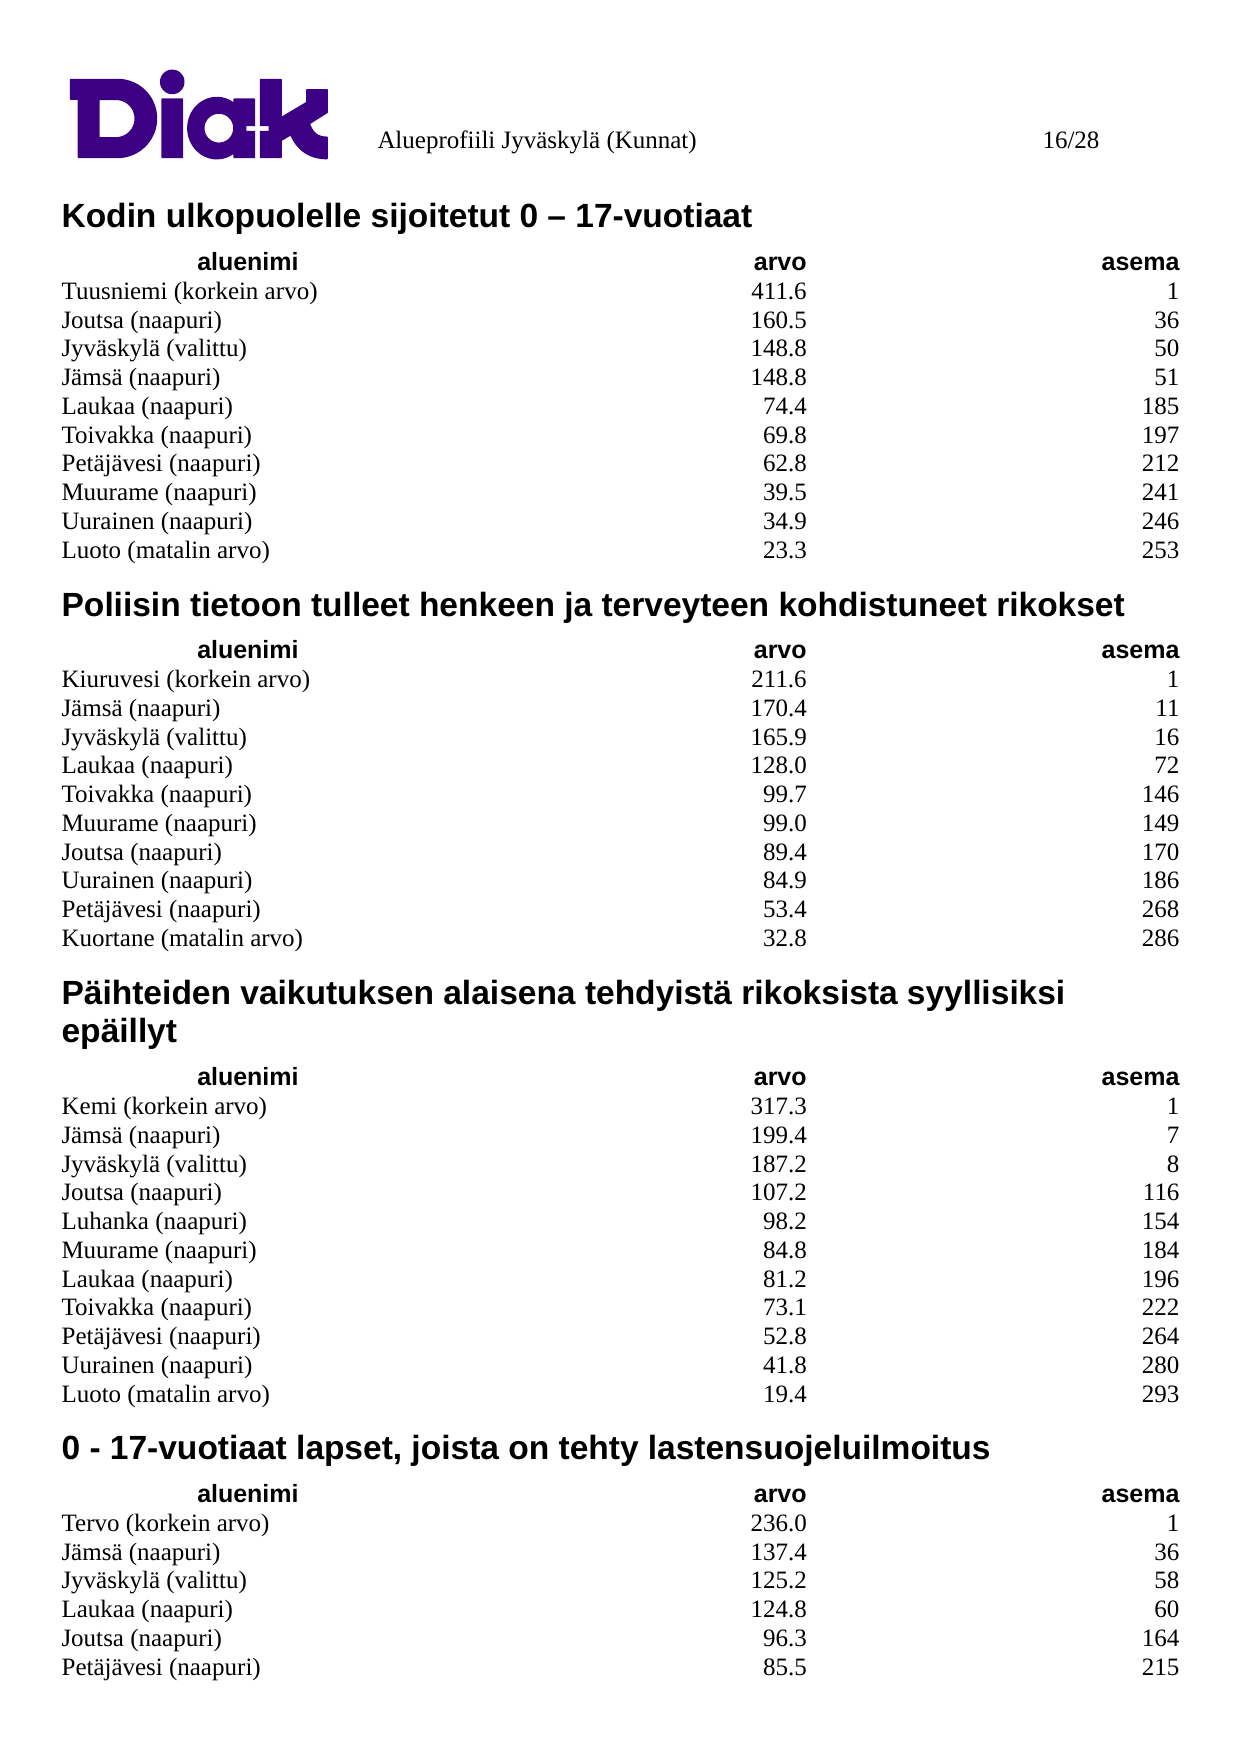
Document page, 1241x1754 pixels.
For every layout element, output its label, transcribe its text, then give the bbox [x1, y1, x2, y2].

table_cell 125.2 [434, 1566, 806, 1594]
table_cell Toivakka (naapuri) [61, 420, 434, 448]
table_cell 36 [806, 1537, 1179, 1566]
table_cell Joutsa (naapuri) [61, 1623, 434, 1652]
table_cell 99.7 [434, 779, 806, 808]
table_cell 1 [806, 1091, 1179, 1120]
table_cell 23.3 [434, 535, 806, 563]
table_header asema [806, 1063, 1179, 1091]
table_cell 1 [806, 276, 1179, 305]
table_cell 32.8 [434, 923, 806, 952]
table_cell 154 [806, 1206, 1179, 1235]
table_cell 72 [806, 751, 1179, 779]
table_cell 11 [806, 693, 1179, 722]
table_cell Uurainen (naapuri) [61, 1350, 434, 1379]
table_cell Joutsa (naapuri) [61, 837, 434, 866]
table_header aluenimi [61, 1479, 434, 1508]
table_cell 128.0 [434, 751, 806, 779]
table_cell 16 [806, 722, 1179, 751]
subtitle Kodin ulkopuolelle sijoitetut 0 – 17-vuotiaat [61, 196, 1179, 235]
table_cell 81.2 [434, 1264, 806, 1292]
table_cell 253 [806, 535, 1179, 563]
table_cell 60 [806, 1594, 1179, 1623]
table_cell Toivakka (naapuri) [61, 1293, 434, 1321]
table_cell 241 [806, 477, 1179, 506]
table_cell 85.5 [434, 1652, 806, 1681]
table_cell 268 [806, 894, 1179, 923]
table_cell Muurame (naapuri) [61, 477, 434, 506]
table_cell 170.4 [434, 693, 806, 722]
table_cell 148.8 [434, 334, 806, 362]
table_cell Jämsä (naapuri) [61, 1537, 434, 1566]
table_cell Kiuruvesi (korkein arvo) [61, 664, 434, 693]
table_cell 137.4 [434, 1537, 806, 1566]
table_cell 1 [806, 1508, 1179, 1537]
table_cell 246 [806, 506, 1179, 535]
table_cell 52.8 [434, 1321, 806, 1350]
table_cell 36 [806, 305, 1179, 333]
table_cell 293 [806, 1379, 1179, 1407]
subtitle 0 - 17-vuotiaat lapset, joista on tehty lastensuojeluilmoitus [61, 1428, 1179, 1467]
table_cell Jyväskylä (valittu) [61, 334, 434, 362]
table_cell 7 [806, 1120, 1179, 1149]
table_cell Jämsä (naapuri) [61, 693, 434, 722]
table_cell 211.6 [434, 664, 806, 693]
table_cell 96.3 [434, 1623, 806, 1652]
table_header arvo [434, 1479, 806, 1508]
subtitle Päihteiden vaikutuksen alaisena tehdyistä rikoksista syyllisiksi epäillyt [61, 973, 1179, 1050]
table_cell Uurainen (naapuri) [61, 506, 434, 535]
table_cell 98.2 [434, 1206, 806, 1235]
table_cell Kemi (korkein arvo) [61, 1091, 434, 1120]
table_cell 51 [806, 362, 1179, 391]
table_header arvo [434, 247, 806, 276]
table_header asema [806, 636, 1179, 664]
table_cell Jyväskylä (valittu) [61, 722, 434, 751]
table_cell Laukaa (naapuri) [61, 751, 434, 779]
table_cell 8 [806, 1149, 1179, 1177]
table_cell 264 [806, 1321, 1179, 1350]
table_cell Joutsa (naapuri) [61, 305, 434, 333]
table_header arvo [434, 1063, 806, 1091]
table_cell Petäjävesi (naapuri) [61, 894, 434, 923]
table_cell 411.6 [434, 276, 806, 305]
table_cell 187.2 [434, 1149, 806, 1177]
table_cell Kuortane (matalin arvo) [61, 923, 434, 952]
table_cell Tervo (korkein arvo) [61, 1508, 434, 1537]
table_cell 199.4 [434, 1120, 806, 1149]
table_header aluenimi [61, 1063, 434, 1091]
table_cell 280 [806, 1350, 1179, 1379]
table_cell Jämsä (naapuri) [61, 1120, 434, 1149]
table_cell Petäjävesi (naapuri) [61, 1652, 434, 1681]
table_cell 165.9 [434, 722, 806, 751]
table_cell Petäjävesi (naapuri) [61, 1321, 434, 1350]
table_cell Joutsa (naapuri) [61, 1178, 434, 1206]
table_cell 116 [806, 1178, 1179, 1206]
table_cell 317.3 [434, 1091, 806, 1120]
table_cell 69.8 [434, 420, 806, 448]
table_cell Laukaa (naapuri) [61, 1264, 434, 1292]
table_header asema [806, 247, 1179, 276]
table_cell 58 [806, 1566, 1179, 1594]
table_header asema [806, 1479, 1179, 1508]
table_cell 236.0 [434, 1508, 806, 1537]
table_cell 19.4 [434, 1379, 806, 1407]
table_cell Jyväskylä (valittu) [61, 1149, 434, 1177]
table_cell 170 [806, 837, 1179, 866]
table_cell 222 [806, 1293, 1179, 1321]
table_cell 197 [806, 420, 1179, 448]
table_cell 149 [806, 808, 1179, 837]
table_cell 1 [806, 664, 1179, 693]
table_cell 39.5 [434, 477, 806, 506]
table_cell 99.0 [434, 808, 806, 837]
table_cell 74.4 [434, 391, 806, 420]
table_cell Jämsä (naapuri) [61, 362, 434, 391]
table_cell 50 [806, 334, 1179, 362]
subtitle Poliisin tietoon tulleet henkeen ja terveyteen kohdistuneet rikokset [61, 584, 1179, 623]
table_cell 146 [806, 779, 1179, 808]
table_header arvo [434, 636, 806, 664]
table_cell 124.8 [434, 1594, 806, 1623]
table_header aluenimi [61, 247, 434, 276]
table_cell Luoto (matalin arvo) [61, 535, 434, 563]
table_cell 53.4 [434, 894, 806, 923]
table_cell Laukaa (naapuri) [61, 1594, 434, 1623]
table_cell 212 [806, 449, 1179, 477]
table_cell 84.8 [434, 1235, 806, 1264]
table_cell Muurame (naapuri) [61, 808, 434, 837]
table_cell 160.5 [434, 305, 806, 333]
table_cell 84.9 [434, 866, 806, 894]
table_cell 196 [806, 1264, 1179, 1292]
table_cell Jyväskylä (valittu) [61, 1566, 434, 1594]
table_cell 89.4 [434, 837, 806, 866]
table_cell Muurame (naapuri) [61, 1235, 434, 1264]
table_cell 186 [806, 866, 1179, 894]
table_cell 148.8 [434, 362, 806, 391]
table_cell 286 [806, 923, 1179, 952]
table_cell 107.2 [434, 1178, 806, 1206]
table_cell Laukaa (naapuri) [61, 391, 434, 420]
table_cell 34.9 [434, 506, 806, 535]
table_cell 215 [806, 1652, 1179, 1681]
table_cell 73.1 [434, 1293, 806, 1321]
table_cell Luoto (matalin arvo) [61, 1379, 434, 1407]
table_cell Luhanka (naapuri) [61, 1206, 434, 1235]
table_cell Petäjävesi (naapuri) [61, 449, 434, 477]
table_cell 184 [806, 1235, 1179, 1264]
table_cell 185 [806, 391, 1179, 420]
table_cell Tuusniemi (korkein arvo) [61, 276, 434, 305]
table_cell Uurainen (naapuri) [61, 866, 434, 894]
table_cell 164 [806, 1623, 1179, 1652]
table_header aluenimi [61, 636, 434, 664]
table_cell Toivakka (naapuri) [61, 779, 434, 808]
table_cell 41.8 [434, 1350, 806, 1379]
table_cell 62.8 [434, 449, 806, 477]
